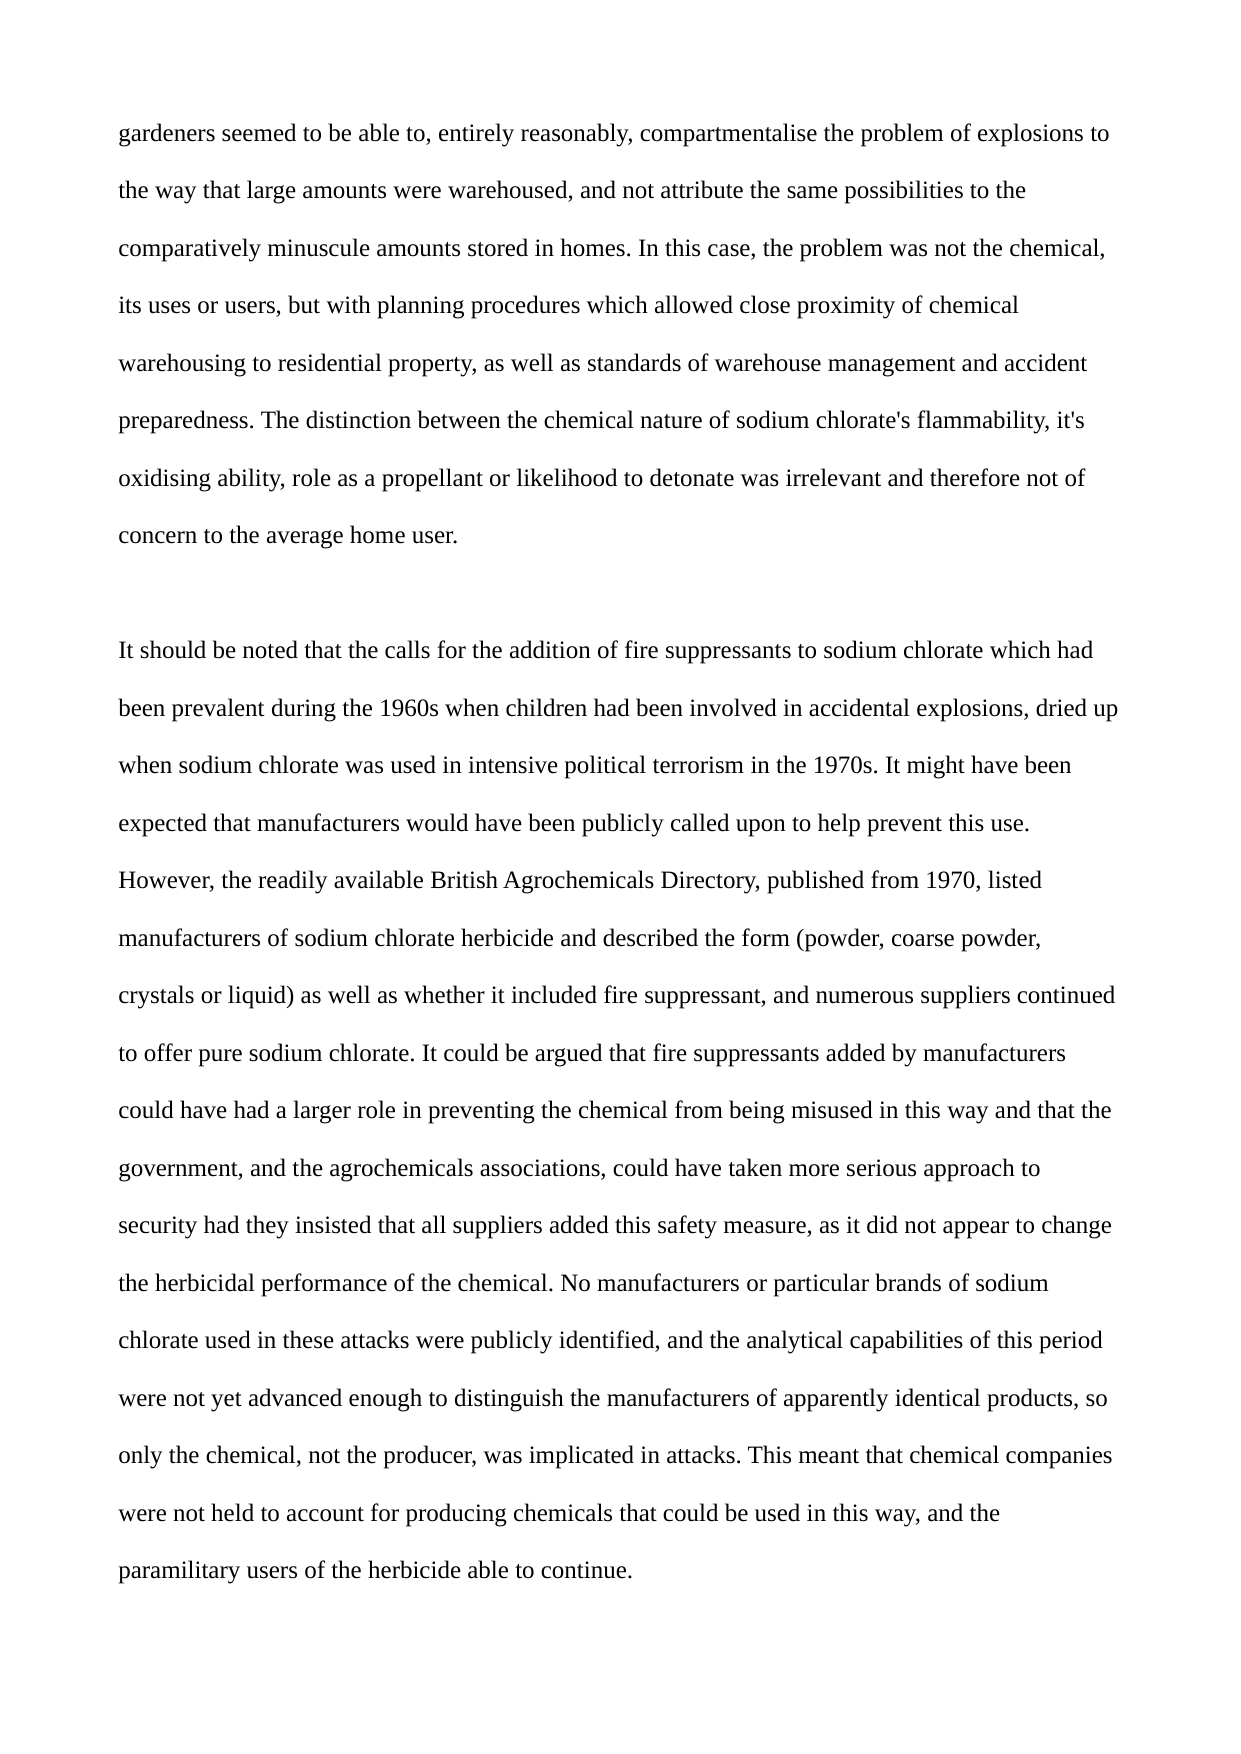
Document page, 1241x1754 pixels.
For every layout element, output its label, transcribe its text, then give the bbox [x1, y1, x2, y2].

text It should be noted that the calls for the addition of fire suppressants to sodium chlorate which had been prevalent during the 1960s when children had been involved in accidental explosions, dried up when sodium chlorate was used in intensive political terrorism in the 1970s. It might have been expected that manufacturers would have been publicly called upon to help prevent this use. However, the readily available British Agrochemicals Directory, published from 1970, listed manufacturers of sodium chlorate herbicide and described the form (powder, coarse powder, crystals or liquid) as well as whether it included fire suppressant, and numerous suppliers continued to offer pure sodium chlorate. It could be argued that fire suppressants added by manufacturers could have had a larger role in preventing the chemical from being misused in this way and that the government, and the agrochemicals associations, could have taken more serious approach to security had they insisted that all suppliers added this safety measure, as it did not appear to change the herbicidal performance of the chemical. No manufacturers or particular brands of sodium chlorate used in these attacks were publicly identified, and the analytical capabilities of this period were not yet advanced enough to distinguish the manufacturers of apparently identical products, so only the chemical, not the producer, was implicated in attacks. This meant that chemical companies were not held to account for producing chemicals that could be used in this way, and the paramilitary users of the herbicide able to continue. [118, 636, 1122, 1584]
text gardeners seemed to be able to, entirely reasonably, compartmentalise the problem of explosions to the way that large amounts were warehoused, and not attribute the same possibilities to the comparatively minuscule amounts stored in homes. In this case, the problem was not the chemical, its uses or users, but with planning procedures which allowed close proximity of chemical warehousing to residential property, as well as standards of warehouse management and accident preparedness. The distinction between the chemical nature of sodium chlorate's flammability, it's oxidising ability, role as a propellant or likelihood to detonate was irrelevant and therefore not of concern to the average home user. [118, 118, 1122, 549]
